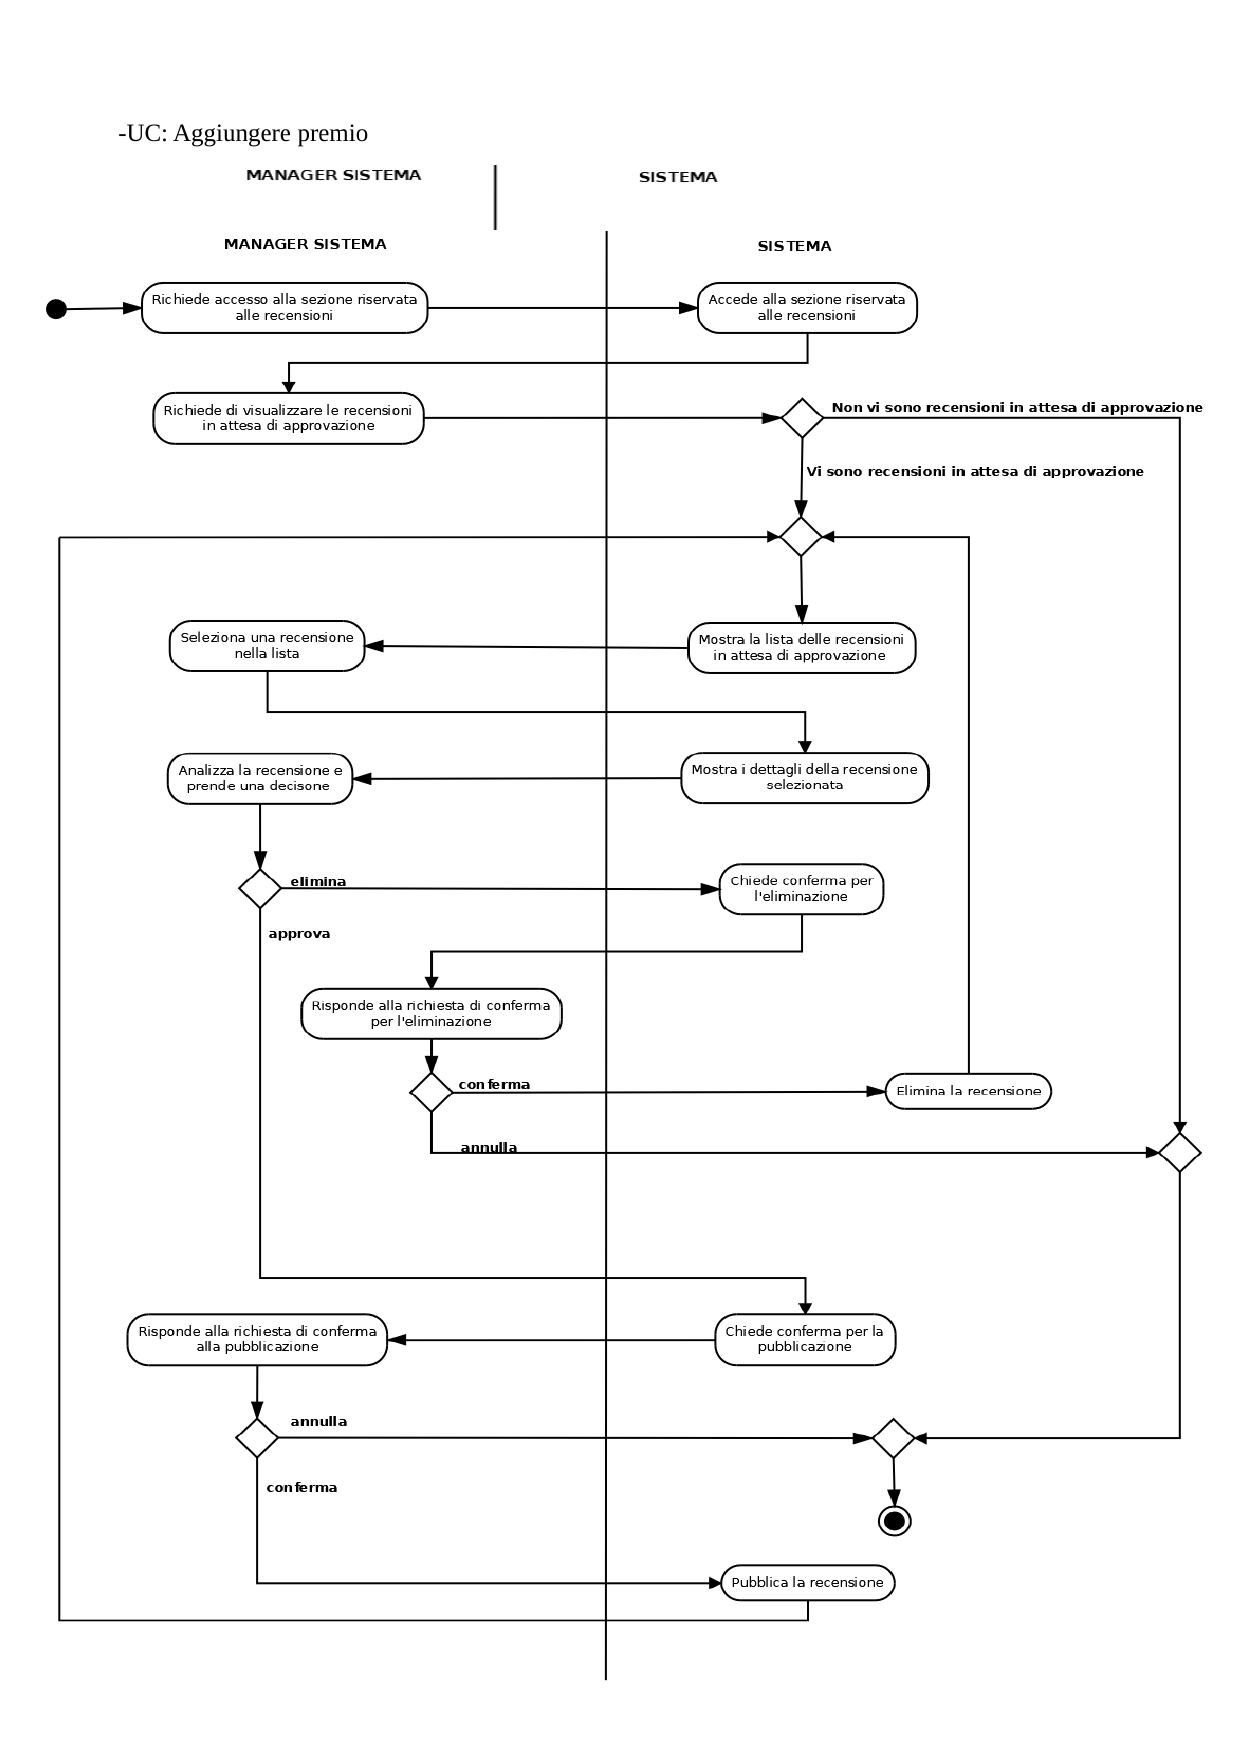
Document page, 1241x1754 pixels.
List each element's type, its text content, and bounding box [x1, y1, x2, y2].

text -UC: Aggiungere premio [118, 118, 1122, 147]
